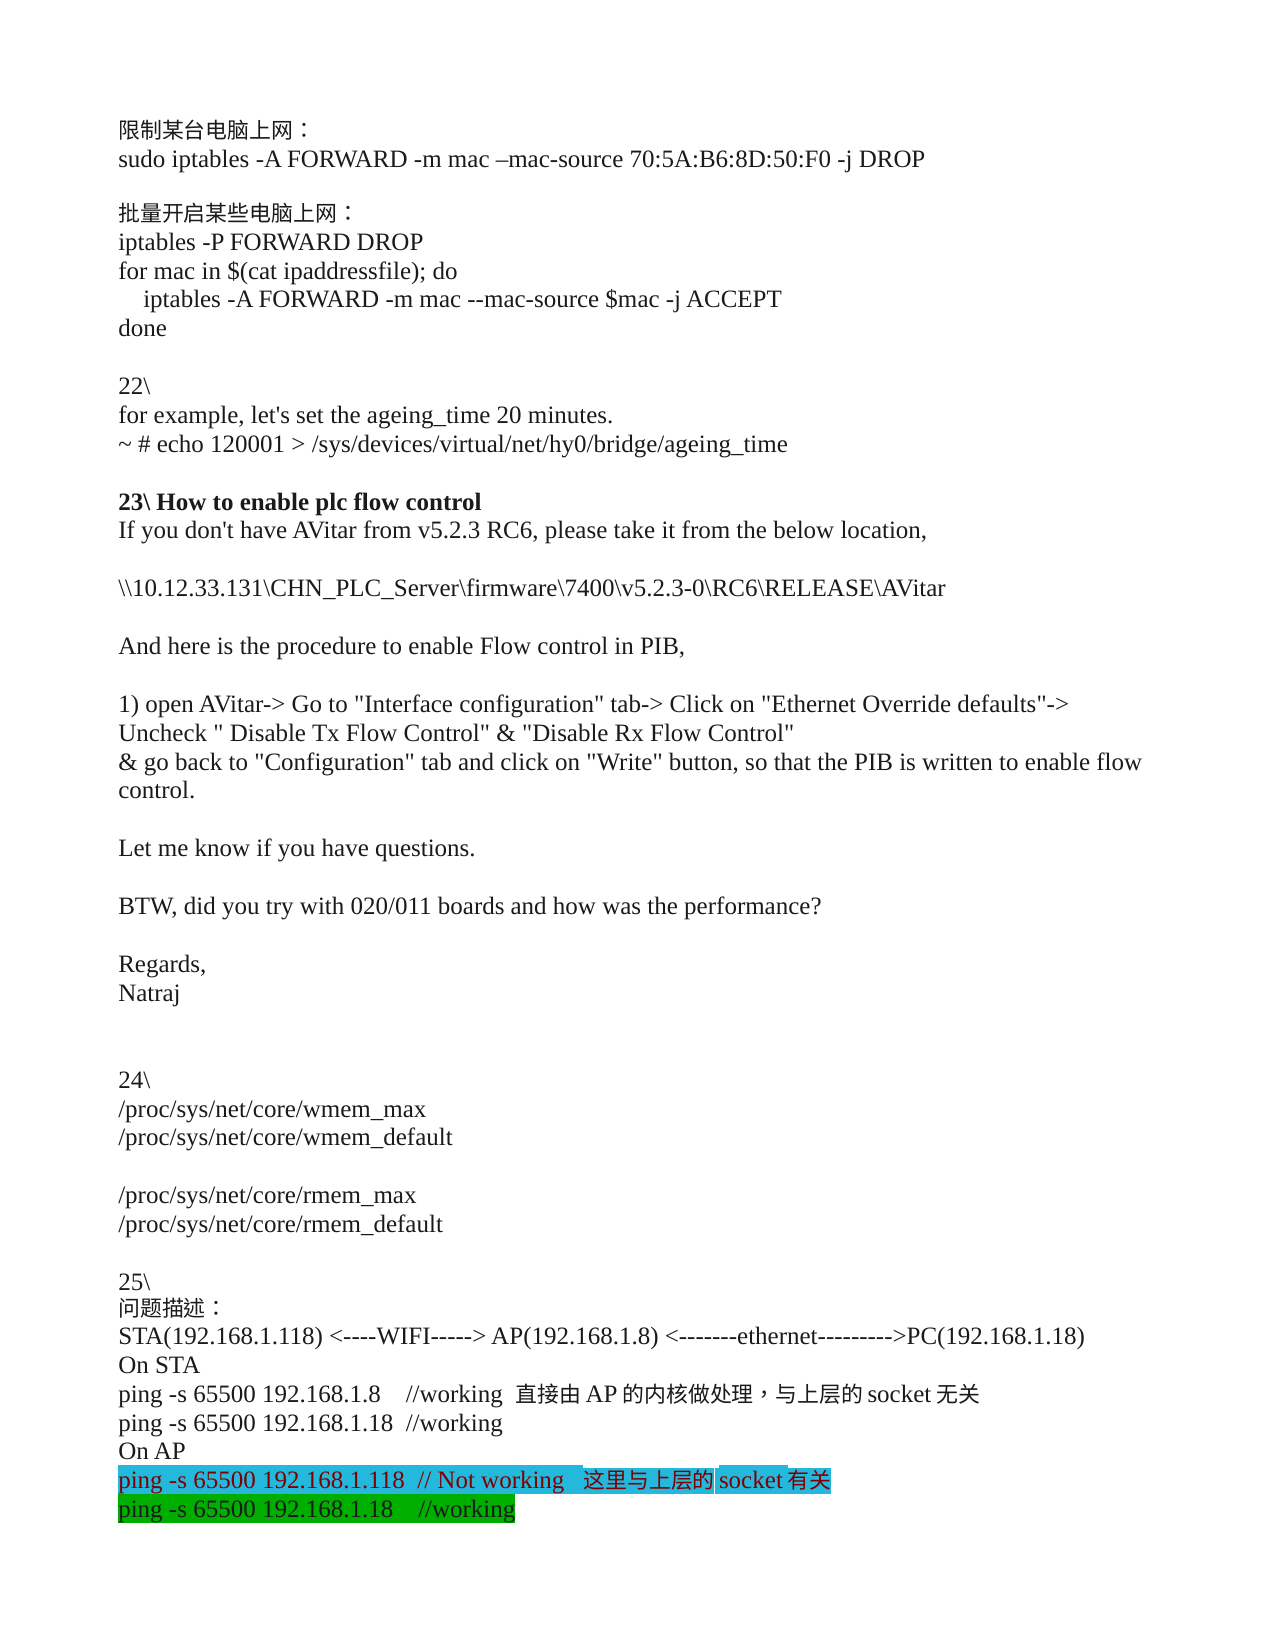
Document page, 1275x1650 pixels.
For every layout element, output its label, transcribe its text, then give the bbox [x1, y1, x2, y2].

text Let me know if you have questions. [118, 833, 1157, 862]
text ~ # echo 120001 > /sys/devices/virtual/net/hy0/bridge/ageing_time [118, 429, 1157, 457]
text 问题描述： [118, 1296, 1157, 1321]
text On AP [118, 1436, 1157, 1465]
text ping -s 65500 192.168.1.18 //working [118, 1408, 1157, 1436]
text BTW, did you try with 020/011 boards and how was the performance? [118, 891, 1157, 920]
text sudo iptables -A FORWARD -m mac –mac-source 70:5A:B6:8D:50:F0 -j DROP [118, 144, 1157, 172]
text done [118, 313, 1157, 342]
text 批量开启某些电脑上网： [118, 202, 1157, 227]
text /proc/sys/net/core/rmem_max [118, 1180, 1157, 1209]
text for example, let's set the ageing_time 20 minutes. [118, 400, 1157, 429]
text If you don't have AVitar from v5.2.3 RC6, please take it from the below location, [118, 515, 1157, 544]
text & go back to "Configuration" tab and click on "Write" button, so that the PIB is written to enable flow control. [118, 747, 1157, 804]
text 25\ [118, 1267, 1157, 1296]
text Regards, [118, 949, 1157, 978]
text 24\ [118, 1065, 1157, 1094]
text iptables -A FORWARD -m mac --mac-source $mac -j ACCEPT [118, 284, 1157, 313]
text ping -s 65500 192.168.1.18 //working [118, 1494, 1157, 1523]
text for mac in $(cat ipaddressfile); do [118, 256, 1157, 284]
text Natraj [118, 978, 1157, 1007]
text 限制某台电脑上网： [118, 118, 1157, 144]
text 1) open AVitar-> Go to "Interface configuration" tab-> Click on "Ethernet Override defaults"-> Uncheck " Disable Tx Flow Control" & "Disable Rx Flow Control" [118, 689, 1157, 747]
text ping -s 65500 192.168.1.118 // Not working 这里与上层的socket有关 [118, 1465, 1157, 1494]
text /proc/sys/net/core/rmem_default [118, 1209, 1157, 1238]
text And here is the procedure to enable Flow control in PIB, [118, 631, 1157, 660]
text STA(192.168.1.118) <----WIFI-----> AP(192.168.1.8) <-------ethernet--------->PC(192.168.1.18) [118, 1321, 1157, 1350]
text iptables -P FORWARD DROP [118, 227, 1157, 256]
text 22\ [118, 371, 1157, 400]
text /proc/sys/net/core/wmem_max [118, 1094, 1157, 1122]
text On STA [118, 1350, 1157, 1379]
text 23\ How to enable plc flow control [118, 487, 1157, 515]
text ping -s 65500 192.168.1.8 //working 直接由AP的内核做处理，与上层的socket无关 [118, 1379, 1157, 1408]
text \\10.12.33.131\CHN_PLC_Server\firmware\7400\v5.2.3-0\RC6\RELEASE\AVitar [118, 573, 1157, 602]
text /proc/sys/net/core/wmem_default [118, 1122, 1157, 1151]
